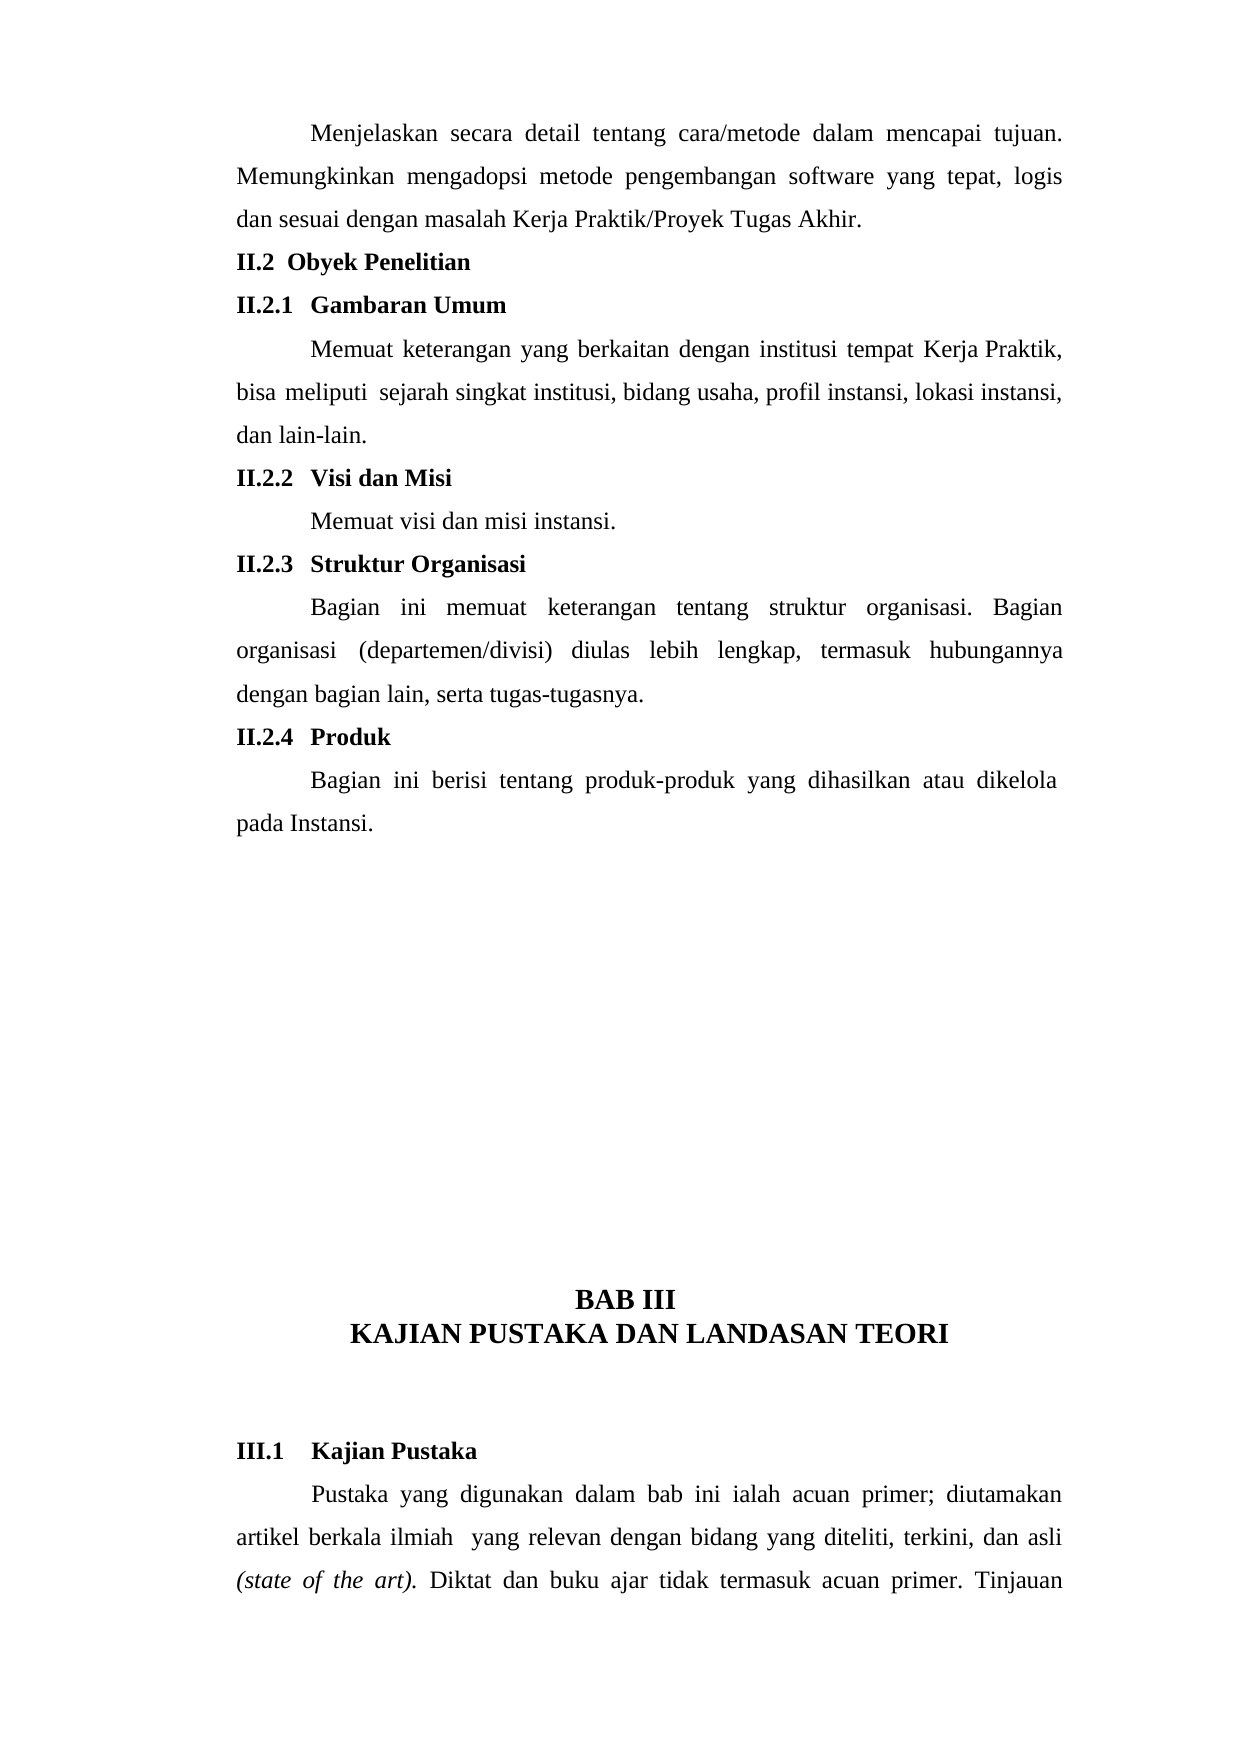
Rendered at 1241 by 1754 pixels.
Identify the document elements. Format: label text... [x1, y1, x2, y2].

subtitle KAJIAN PUSTAKA DAN LANDASAN TEORI [236, 1282, 1063, 1349]
list Menjelaskan secara detail tentang cara/metode dalam mencapai tujuan. Memungkinkan mengadopsi metode pengembangan software yang tepat, logis dan sesuai dengan masalah Kerja Praktik/Proyek Tugas Akhir. [236, 118, 1063, 233]
list Struktur Organisasi [236, 549, 1063, 578]
list Memuat keterangan yang berkaitan dengan institusi tempat Kerja Praktik, bisa meliputi sejarah singkat institusi, bidang usaha, profil instansi, lokasi instansi, dan lain-lain. [236, 334, 1063, 449]
list Gambaran Umum [236, 291, 1063, 319]
text Pustaka yang digunakan dalam bab ini ialah acuan primer; diutamakan artikel berkala ilmiah yang relevan dengan bidang yang diteliti, terkini, dan asli (state of the art). Diktat dan buku ajar tidak termasuk acuan primer. Tinjauan [236, 1479, 1063, 1594]
list Obyek Penelitian [236, 247, 1063, 276]
list Bagian ini memuat keterangan tentang struktur organisasi. Bagian organisasi (departemen/divisi) diulas lebih lengkap, termasuk hubungannya dengan bagian lain, serta tugas-tugasnya. [236, 592, 1063, 707]
list Memuat visi dan misi instansi. [310, 506, 1063, 535]
text Bagian ini berisi tentang produk-produk yang dihasilkan atau dikelola pada Instansi. [236, 765, 1057, 837]
list Produk [236, 722, 1063, 751]
list Visi dan Misi [236, 463, 1063, 492]
subtitle Kajian Pustaka [236, 1436, 1063, 1464]
